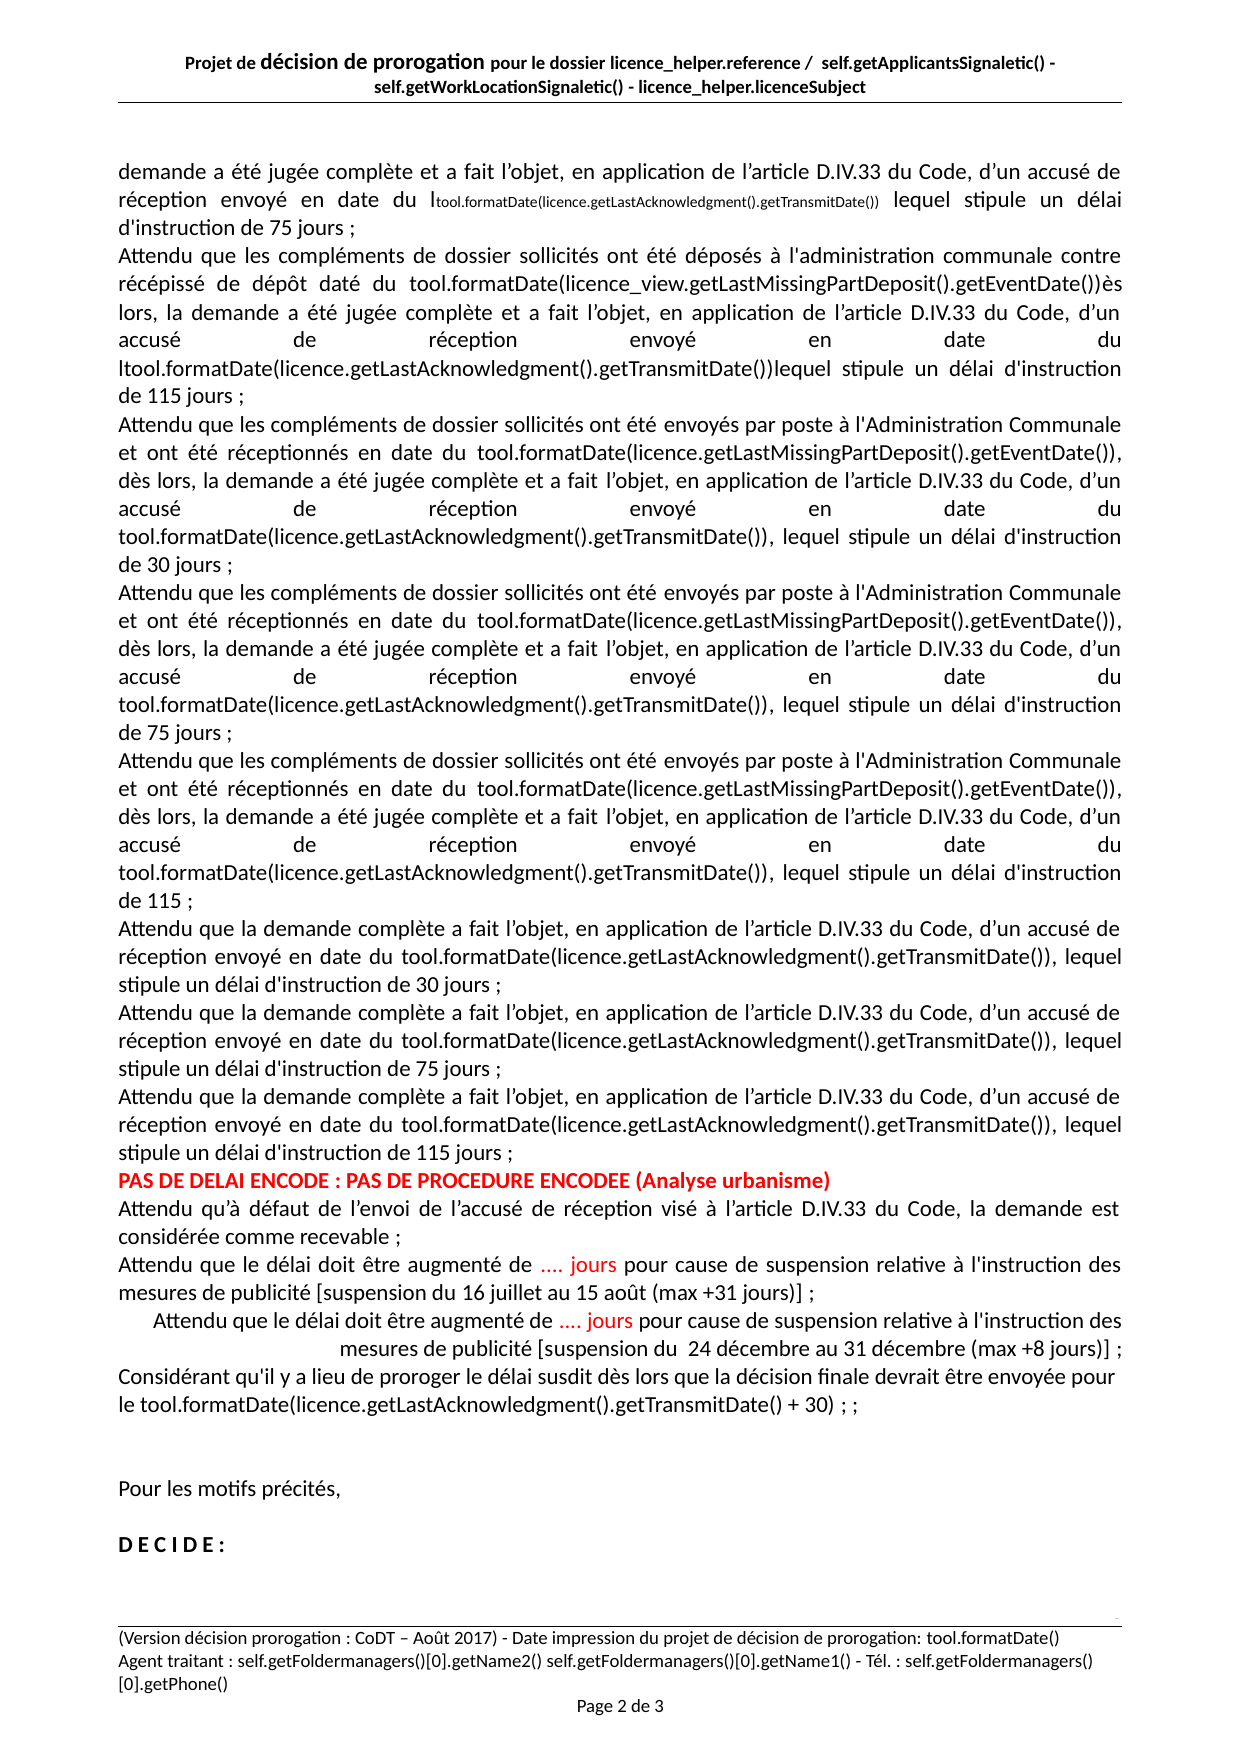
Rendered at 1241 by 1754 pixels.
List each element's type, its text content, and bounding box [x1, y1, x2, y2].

text Attendu que la demande complète a fait l’objet, en application de l’article D.IV.33 du Code, d’un accusé de réception envoyé en date du tool.formatDate(licence.getLastAcknowledgment().getTransmitDate()), lequel stipule un délai d'instruction de 30 jours ; [118, 914, 1122, 998]
text demande a été jugée complète et a fait l’objet, en application de l’article D.IV.33 du Code, d’un accusé de réception envoyé en date du ltool.formatDate(licence.getLastAcknowledgment().getTransmitDate()) lequel stipule un délai d'instruction de 75 jours ; [118, 157, 1122, 242]
text Considérant qu'il y a lieu de proroger le délai susdit dès lors que la décision finale devrait être envoyée pour le tool.formatDate(licence.getLastAcknowledgment().getTransmitDate() + 30) ; ; [118, 1362, 1122, 1418]
text Attendu que le délai doit être augmenté de .... jours pour cause de suspension relative à l'instruction des mesures de publicité [suspension du 16 juillet au 15 août (max +31 jours)] ; [118, 1250, 1122, 1306]
text PAS DE DELAI ENCODE : PAS DE PROCEDURE ENCODEE (Analyse urbanisme) [118, 1166, 1122, 1194]
text Attendu que le délai doit être augmenté de .... jours pour cause de suspension relative à l'instruction des mesures de publicité [suspension du 24 décembre au 31 décembre (max +8 jours)] ; [118, 1306, 1122, 1362]
text D E C I D E : [118, 1531, 1122, 1558]
text Attendu que les compléments de dossier sollicités ont été déposés à l'administration communale contre récépissé de dépôt daté du tool.formatDate(licence_view.getLastMissingPartDeposit().getEventDate())ès lors, la demande a été jugée complète et a fait l’objet, en application de l’article D.IV.33 du Code, d’un accusé de réception envoyé en date du ltool.formatDate(licence.getLastAcknowledgment().getTransmitDate())lequel stipule un délai d'instruction de 115 jours ; [118, 242, 1122, 410]
text Attendu que les compléments de dossier sollicités ont été envoyés par poste à l'Administration Communale et ont été réceptionnés en date du tool.formatDate(licence.getLastMissingPartDeposit().getEventDate()), dès lors, la demande a été jugée complète et a fait l’objet, en application de l’article D.IV.33 du Code, d’un accusé de réception envoyé en date du tool.formatDate(licence.getLastAcknowledgment().getTransmitDate()), lequel stipule un délai d'instruction de 75 jours ; [118, 578, 1122, 746]
text Attendu que la demande complète a fait l’objet, en application de l’article D.IV.33 du Code, d’un accusé de réception envoyé en date du tool.formatDate(licence.getLastAcknowledgment().getTransmitDate()), lequel stipule un délai d'instruction de 115 jours ; [118, 1082, 1122, 1166]
text Attendu que la demande complète a fait l’objet, en application de l’article D.IV.33 du Code, d’un accusé de réception envoyé en date du tool.formatDate(licence.getLastAcknowledgment().getTransmitDate()), lequel stipule un délai d'instruction de 75 jours ; [118, 998, 1122, 1082]
text Attendu que les compléments de dossier sollicités ont été envoyés par poste à l'Administration Communale et ont été réceptionnés en date du tool.formatDate(licence.getLastMissingPartDeposit().getEventDate()), dès lors, la demande a été jugée complète et a fait l’objet, en application de l’article D.IV.33 du Code, d’un accusé de réception envoyé en date du tool.formatDate(licence.getLastAcknowledgment().getTransmitDate()), lequel stipule un délai d'instruction de 30 jours ; [118, 410, 1122, 578]
text Pour les motifs précités, [118, 1474, 1122, 1502]
text Attendu qu’à défaut de l’envoi de l’accusé de réception visé à l’article D.IV.33 du Code, la demande est considérée comme recevable ; [118, 1194, 1122, 1250]
text Attendu que les compléments de dossier sollicités ont été envoyés par poste à l'Administration Communale et ont été réceptionnés en date du tool.formatDate(licence.getLastMissingPartDeposit().getEventDate()), dès lors, la demande a été jugée complète et a fait l’objet, en application de l’article D.IV.33 du Code, d’un accusé de réception envoyé en date du tool.formatDate(licence.getLastAcknowledgment().getTransmitDate()), lequel stipule un délai d'instruction de 115 ; [118, 746, 1122, 914]
